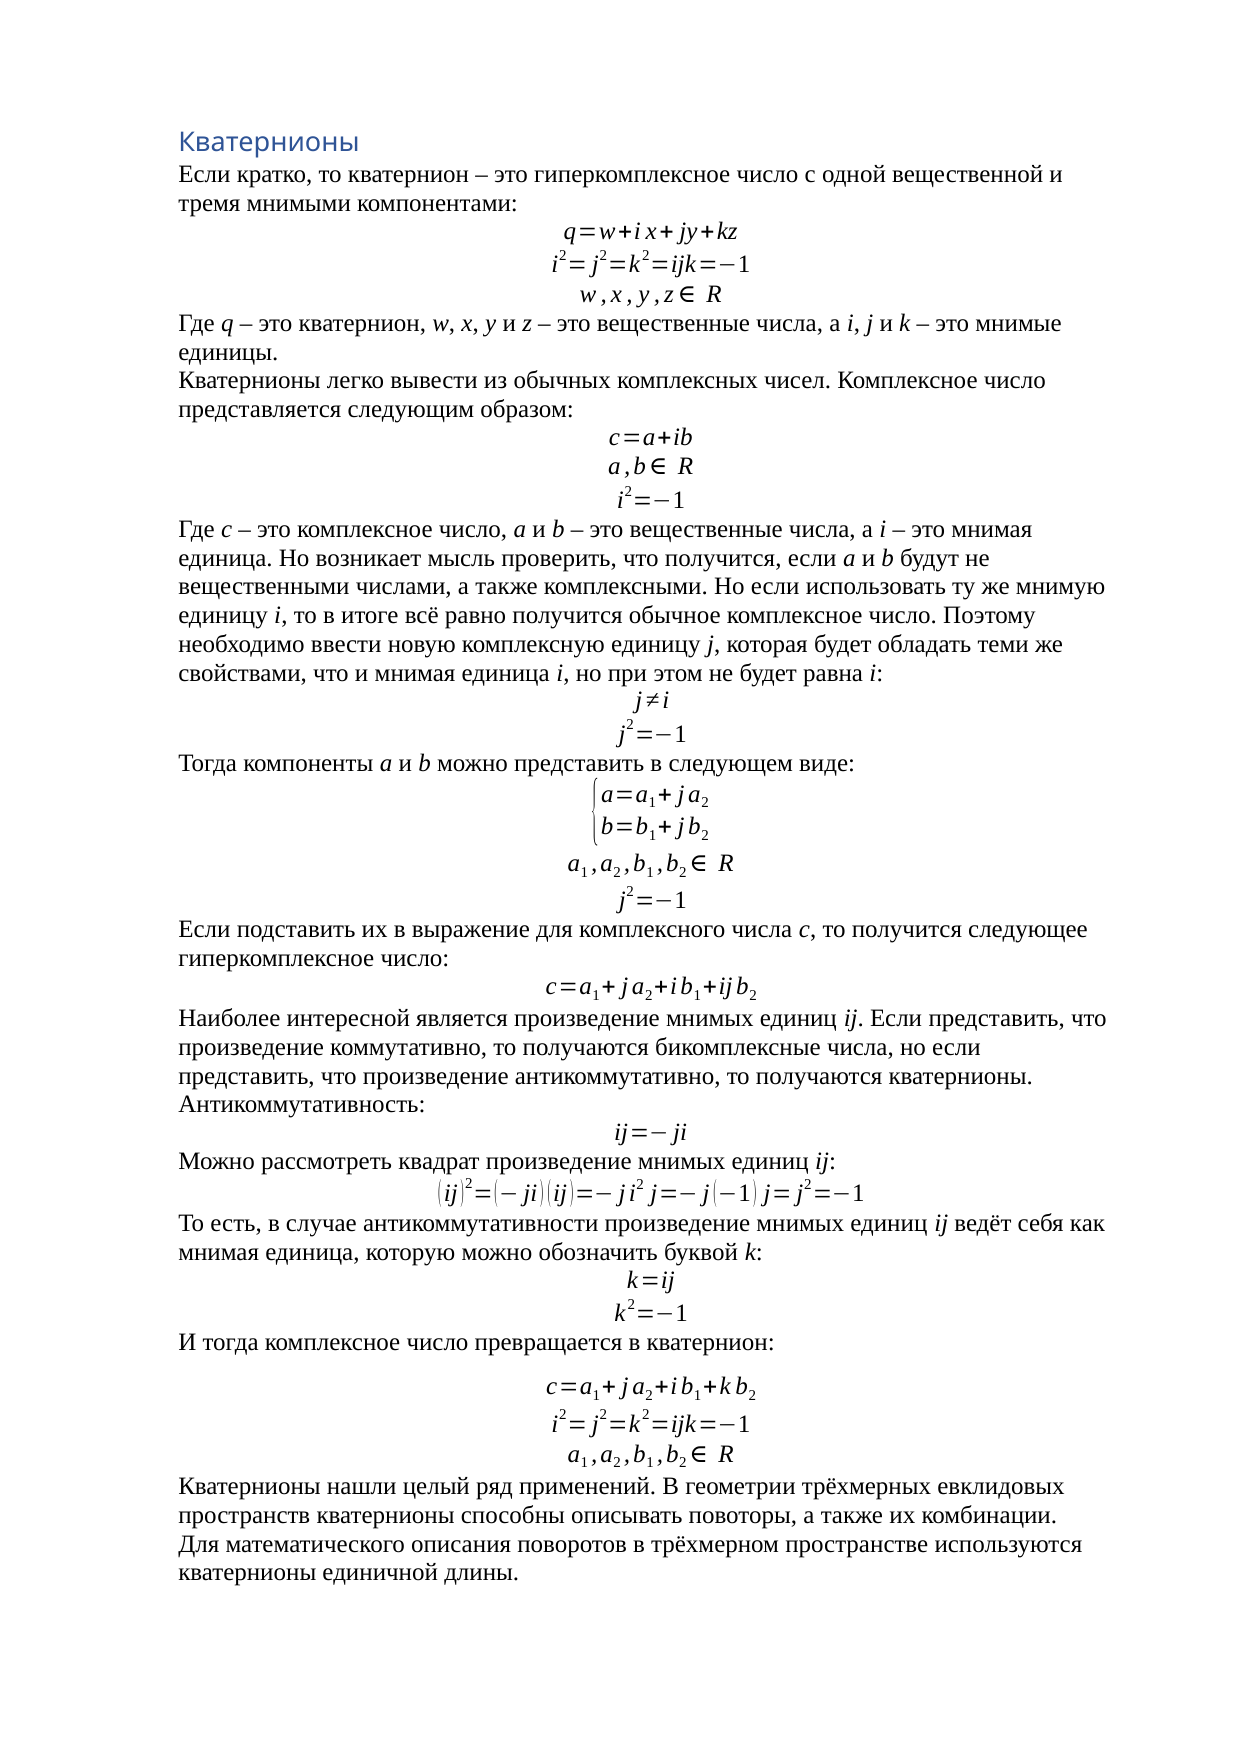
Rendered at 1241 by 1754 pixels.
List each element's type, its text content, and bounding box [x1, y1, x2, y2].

text Кватернионы легко вывести из обычных комплексных чисел. Комплексное число представляется следующим образом: [178, 365, 1123, 423]
text Можно рассмотреть квадрат произведение мнимых единиц ij: [178, 1146, 1123, 1175]
text Тогда компоненты a и b можно представить в следующем виде: [178, 748, 1123, 776]
text И тогда комплексное число превращается в кватернион: [178, 1327, 1123, 1356]
text Антикоммутативность: [178, 1089, 1123, 1118]
text Где c – это комплексное число, a и b – это вещественные числа, а i – это мнимая единица. Но возникает мысль проверить, что получится, если a и b будут не вещественными числами, а также комплексными. Но если использовать ту же мнимую единицу i, то в итоге всё равно получится обычное комплексное число. Поэтому необходимо ввести новую комплексную единицу j, которая будет обладать теми же свойствами, что и мнимая единица i, но при этом не будет равна i: [178, 514, 1123, 686]
text Где q – это кватернион, w, x, y и z – это вещественные числа, а i, j и k – это мнимые единицы. [178, 308, 1123, 365]
text Если подставить их в выражение для комплексного числа c, то получится следующее гиперкомплексное число: [178, 914, 1123, 972]
text Кватернионы нашли целый ряд применений. В геометрии трёхмерных евклидовых пространств кватернионы способны описывать повоторы, а также их комбинации. [178, 1471, 1123, 1529]
text То есть, в случае антикоммутативности произведение мнимых единиц ij ведёт себя как мнимая единица, которую можно обозначить буквой k: [178, 1208, 1123, 1266]
subtitle Кватернионы [178, 122, 1123, 159]
text Для математического описания поворотов в трёхмерном пространстве используются кватернионы единичной длины. [178, 1529, 1123, 1586]
text Наиболее интересной является произведение мнимых единиц ij. Если представить, что произведение коммутативно, то получаются бикомплексные числа, но если представить, что произведение антикоммутативно, то получаются кватернионы. [178, 1003, 1123, 1089]
text Если кратко, то кватернион – это гиперкомплексное число с одной вещественной и тремя мнимыми компонентами: [178, 159, 1123, 217]
